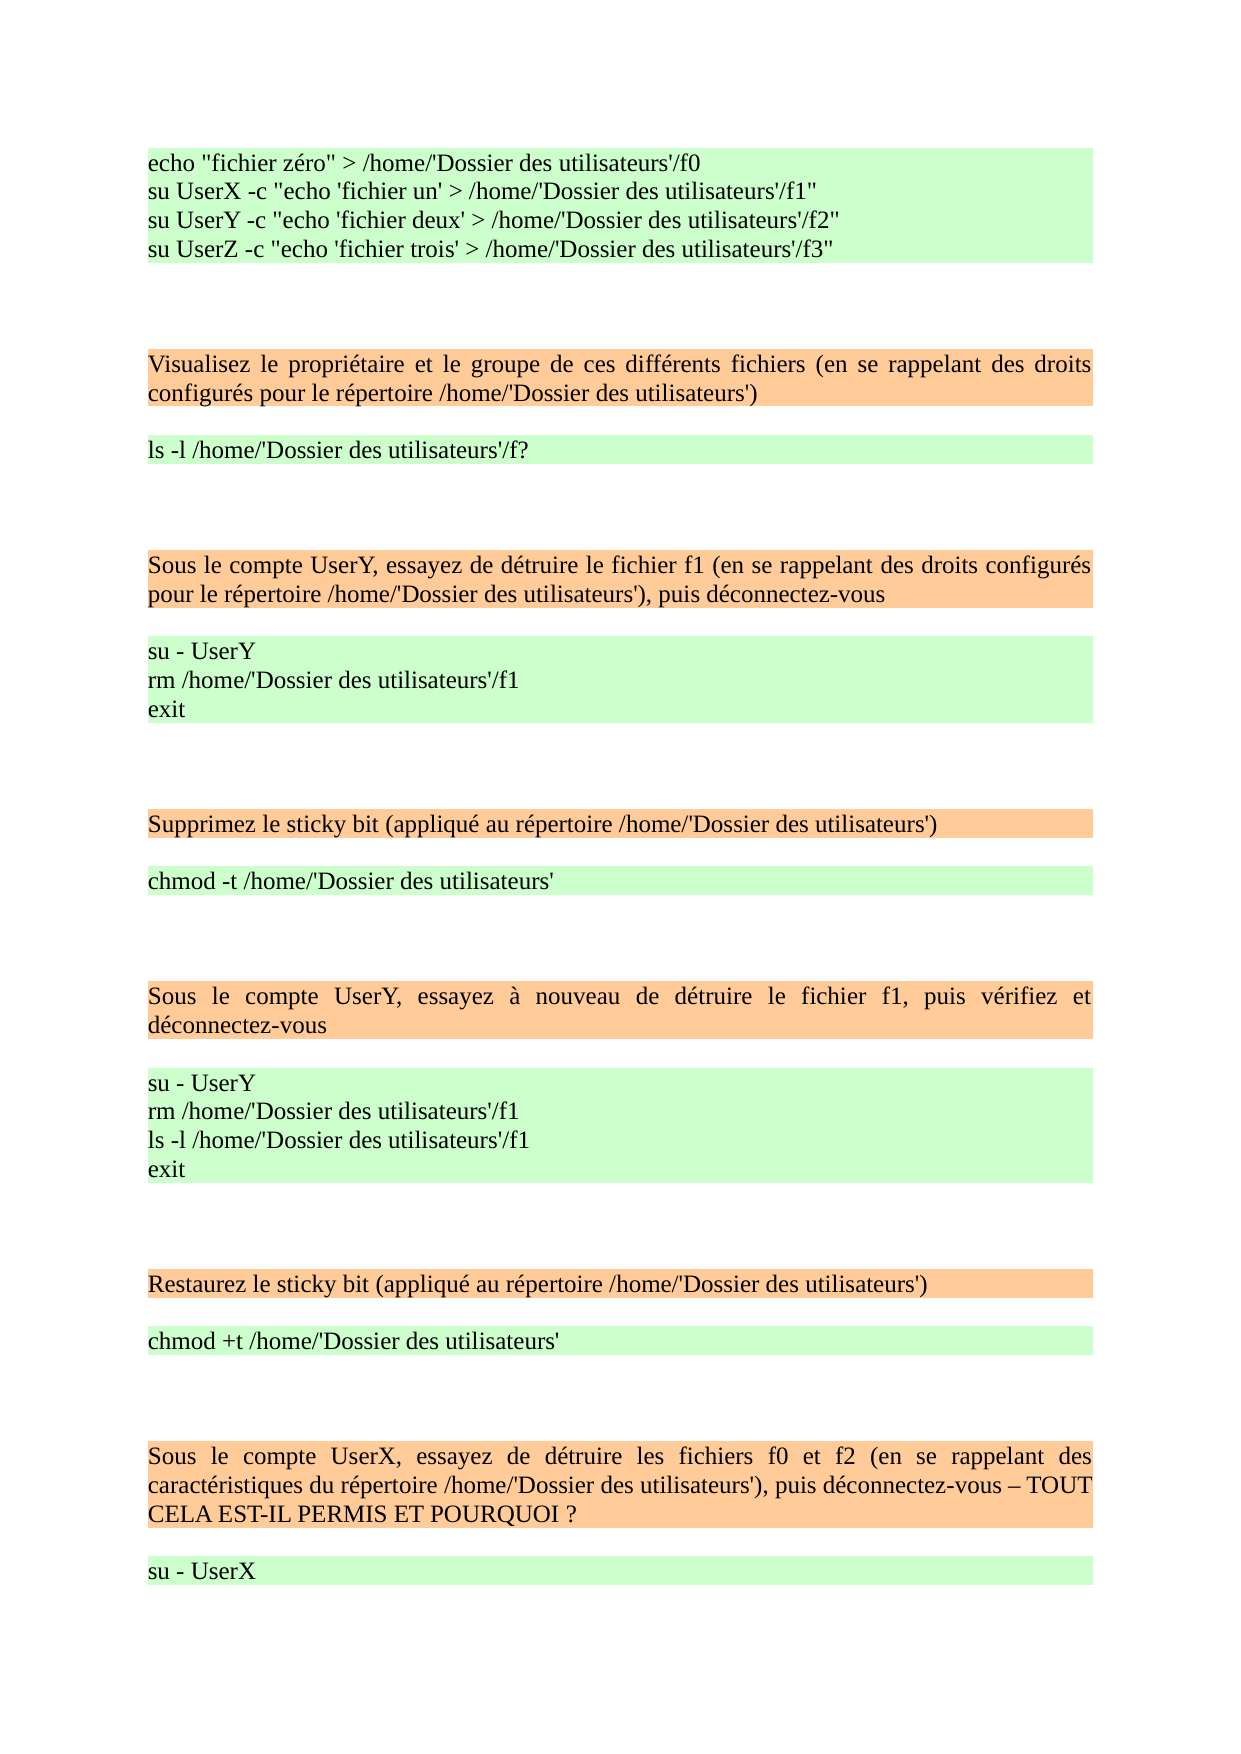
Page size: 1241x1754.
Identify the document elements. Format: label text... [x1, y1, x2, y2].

text exit [148, 1154, 1093, 1183]
text ls -l /home/'Dossier des utilisateurs'/f1 [148, 1125, 1093, 1154]
text echo "fichier zéro" > /home/'Dossier des utilisateurs'/f0 [148, 148, 1093, 176]
text Restaurez le sticky bit (appliqué au répertoire /home/'Dossier des utilisateurs') [148, 1269, 1093, 1298]
text Sous le compte UserX, essayez de détruire les fichiers f0 et f2 (en se rappelant des caractéristiques du répertoire /home/'Dossier des utilisateurs'), puis déconnectez-vous – TOUT CELA EST-IL PERMIS ET POURQUOI ? [148, 1441, 1093, 1528]
text Sous le compte UserY, essayez à nouveau de détruire le fichier f1, puis vérifiez et déconnectez-vous [148, 981, 1093, 1039]
text Supprimez le sticky bit (appliqué au répertoire /home/'Dossier des utilisateurs') [148, 809, 1093, 838]
text su - UserY [148, 636, 1093, 665]
text su - UserX [148, 1556, 1093, 1585]
text chmod +t /home/'Dossier des utilisateurs' [148, 1326, 1093, 1355]
text su UserY -c "echo 'fichier deux' > /home/'Dossier des utilisateurs'/f2" [148, 205, 1093, 234]
text rm /home/'Dossier des utilisateurs'/f1 [148, 665, 1093, 694]
text su - UserY [148, 1068, 1093, 1096]
text exit [148, 694, 1093, 723]
text ls -l /home/'Dossier des utilisateurs'/f? [148, 435, 1093, 464]
text chmod -t /home/'Dossier des utilisateurs' [148, 866, 1093, 895]
text Sous le compte UserY, essayez de détruire le fichier f1 (en se rappelant des droits configurés pour le répertoire /home/'Dossier des utilisateurs'), puis déconnectez-vous [148, 550, 1093, 608]
text su UserZ -c "echo 'fichier trois' > /home/'Dossier des utilisateurs'/f3" [148, 234, 1093, 263]
text Visualisez le propriétaire et le groupe de ces différents fichiers (en se rappelant des droits configurés pour le répertoire /home/'Dossier des utilisateurs') [148, 349, 1093, 406]
text su UserX -c "echo 'fichier un' > /home/'Dossier des utilisateurs'/f1" [148, 176, 1093, 205]
text rm /home/'Dossier des utilisateurs'/f1 [148, 1096, 1093, 1125]
